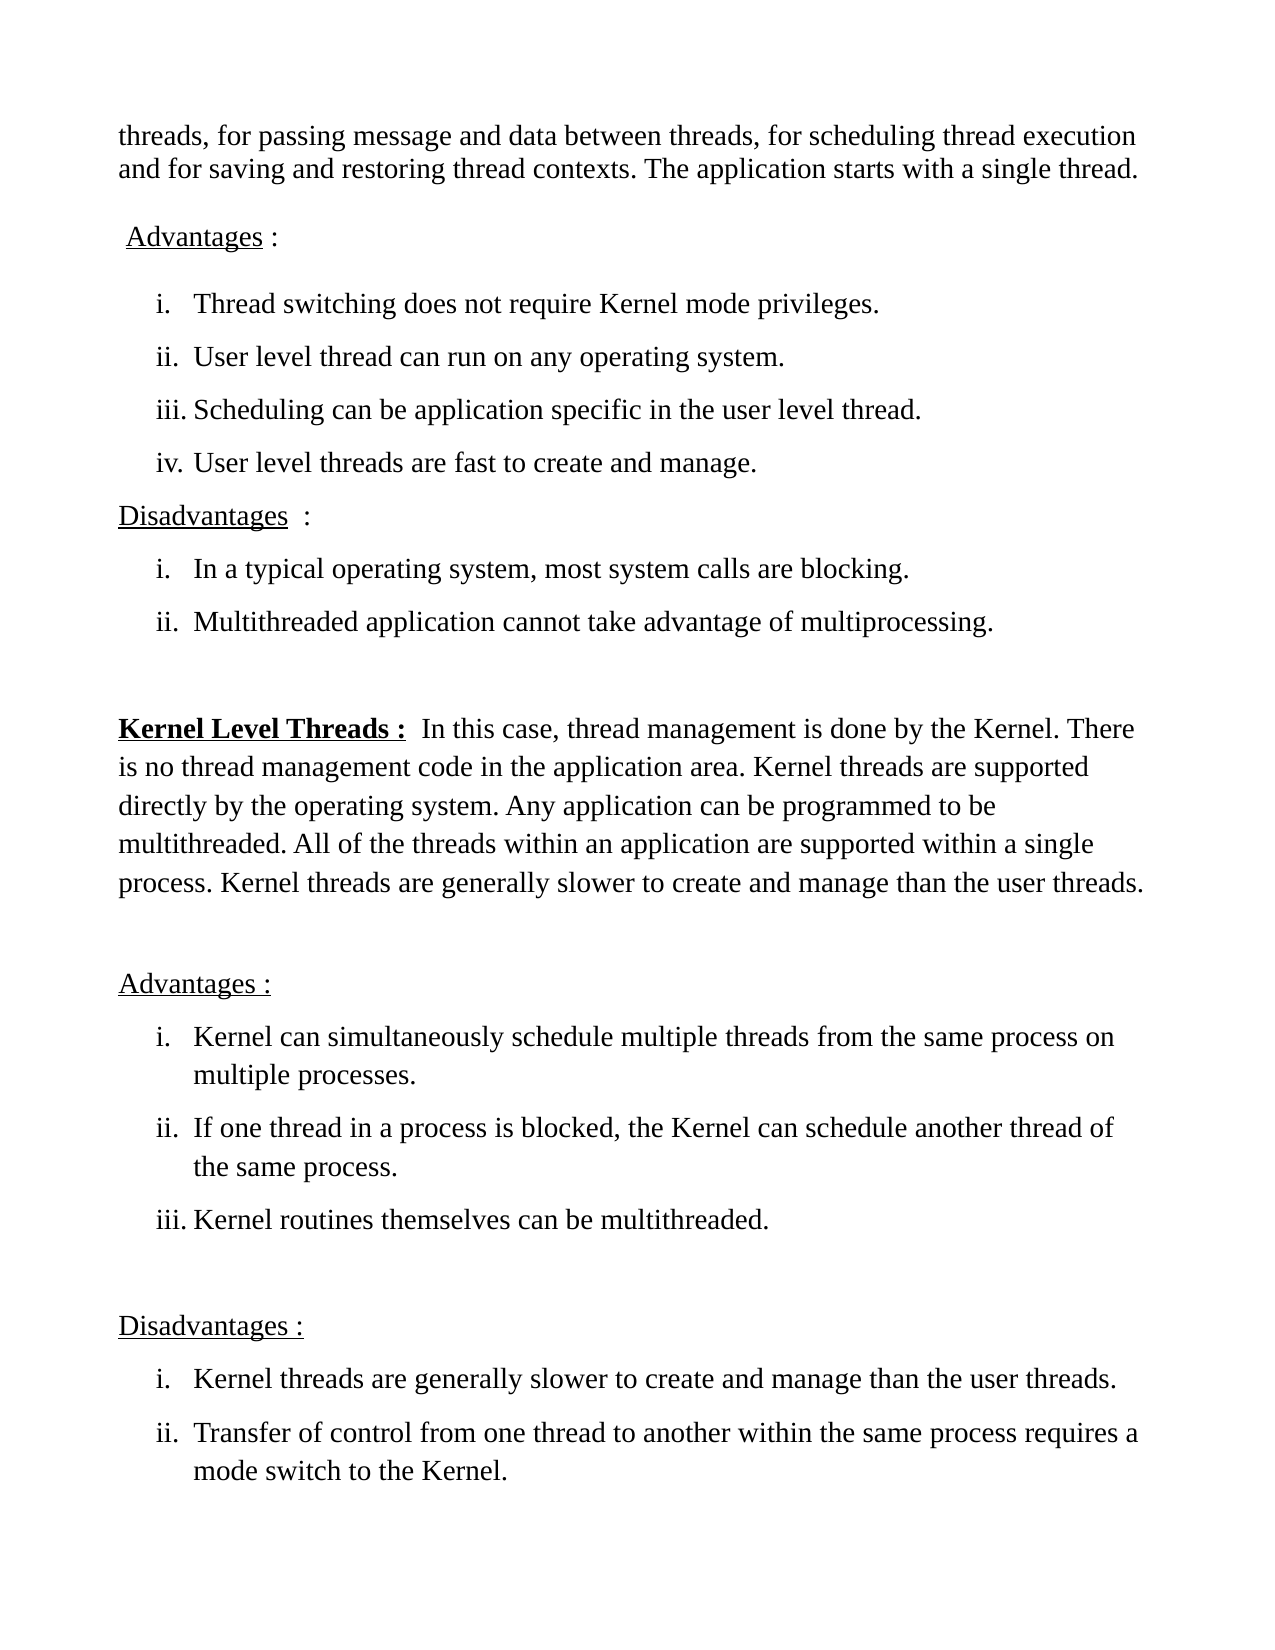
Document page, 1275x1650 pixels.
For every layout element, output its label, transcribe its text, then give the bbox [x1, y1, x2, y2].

text threads, for passing message and data between threads, for scheduling thread execution and for saving and restoring thread contexts. The application starts with a single thread. [118, 118, 1157, 185]
list Kernel threads are generally slower to create and manage than the user threads. [156, 1362, 1157, 1395]
list User level threads are fast to create and manage. [156, 445, 1157, 479]
list Kernel can simultaneously schedule multiple threads from the same process on multiple processes. [156, 1019, 1157, 1091]
list If one thread in a process is blocked, the Kernel can schedule another thread of the same process. [156, 1111, 1157, 1183]
list Kernel routines themselves can be multithreaded. [156, 1202, 1157, 1236]
list Multithreaded application cannot take advantage of multiprocessing. [156, 604, 1157, 638]
list In a typical operating system, most system calls are blocking. [156, 551, 1157, 585]
list Thread switching does not require Kernel mode privileges. [156, 286, 1157, 319]
text Advantages : [118, 966, 1157, 999]
text Disadvantages : [118, 1308, 1157, 1342]
text Disadvantages : [118, 498, 1157, 532]
list Scheduling can be application specific in the user level thread. [156, 392, 1157, 426]
text Advantages : [118, 219, 1157, 252]
list Transfer of control from one thread to another within the same process requires a mode switch to the Kernel. [156, 1415, 1157, 1487]
list User level thread can run on any operating system. [156, 339, 1157, 372]
text Kernel Level Threads : In this case, thread management is done by the Kernel. There is no thread management code in the application area. Kernel threads are supported directly by the operating system. Any application can be programmed to be multithreaded. All of the threads within an application are supported within a single process. Kernel threads are generally slower to create and manage than the user threads. [118, 711, 1157, 898]
